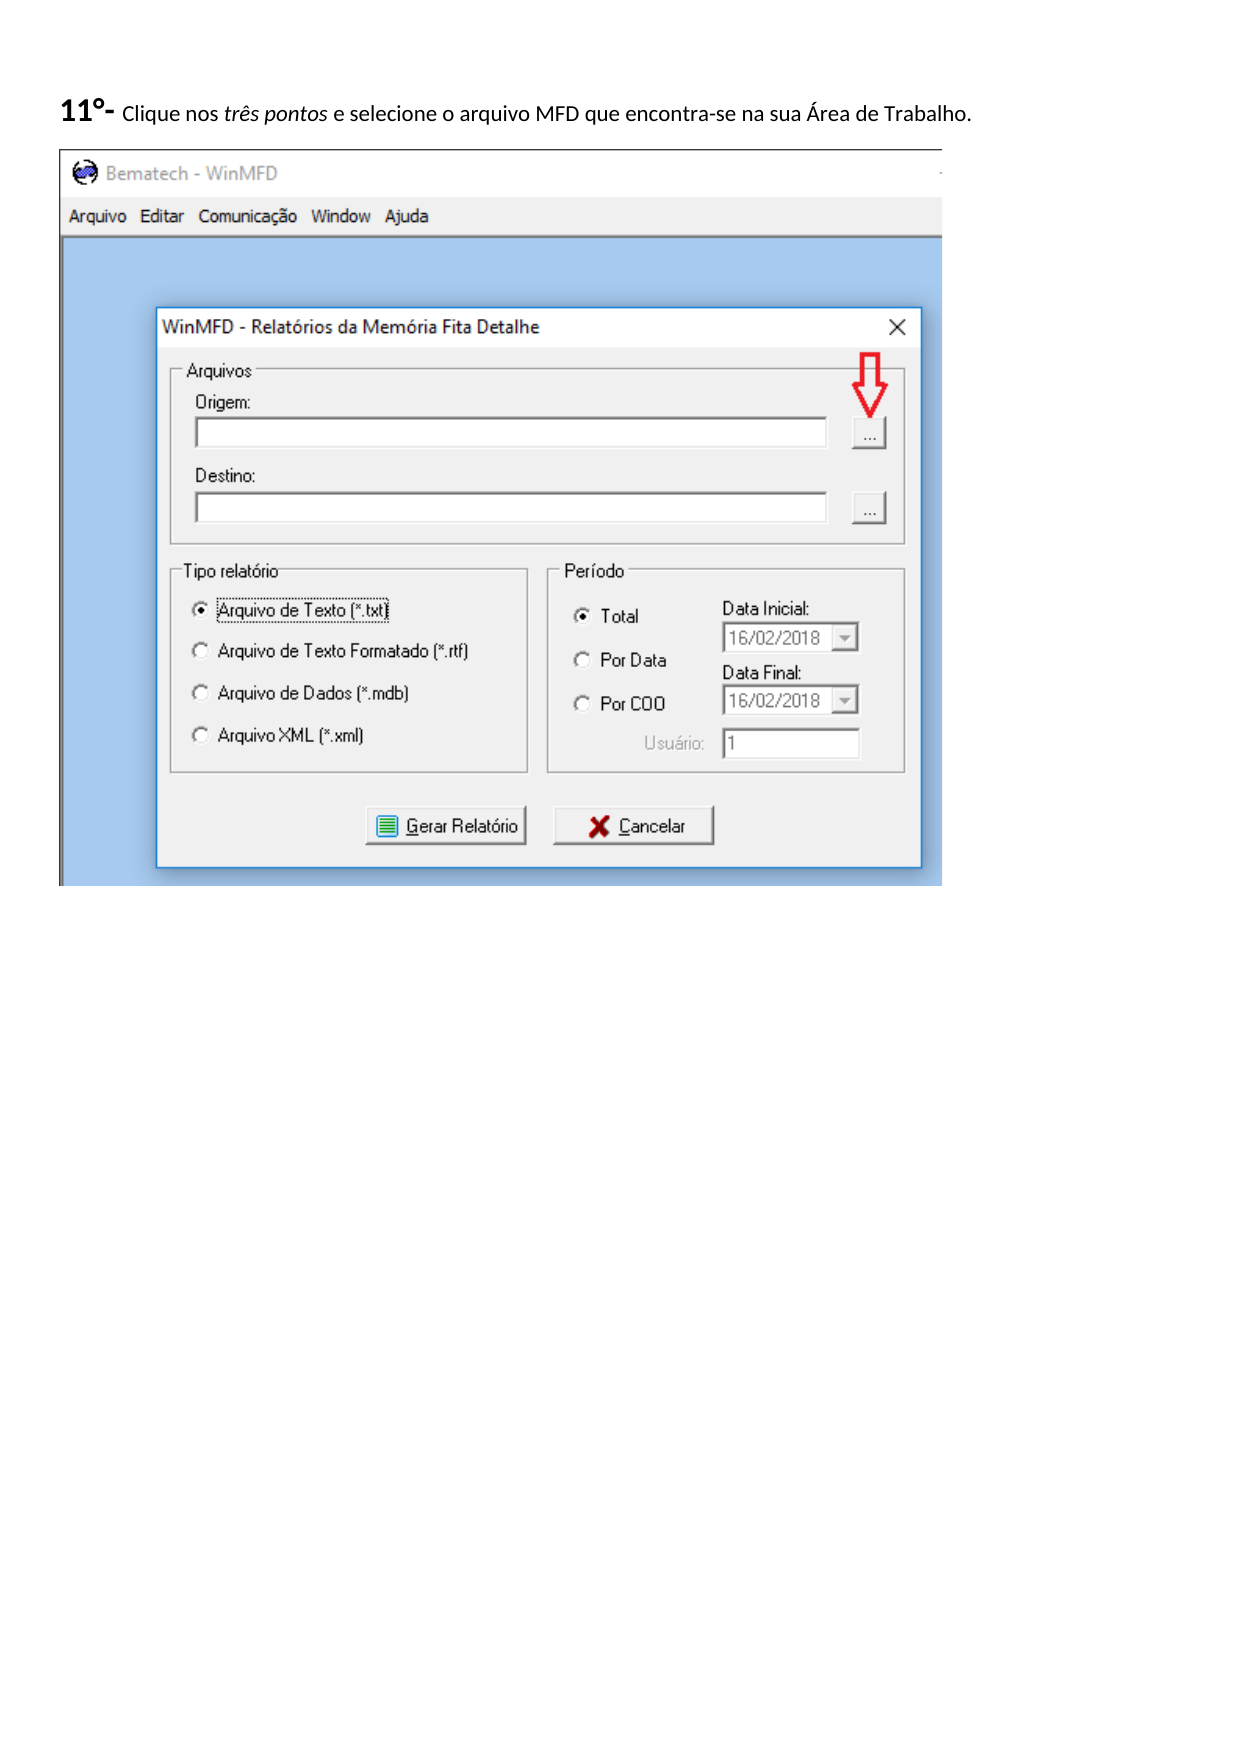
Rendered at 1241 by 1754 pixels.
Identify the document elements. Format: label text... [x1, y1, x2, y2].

text 11°- Clique nos três pontos e selecione o arquivo MFD que encontra-se na sua Área de Trabalho. [59, 89, 1181, 129]
picture [59, 149, 943, 886]
